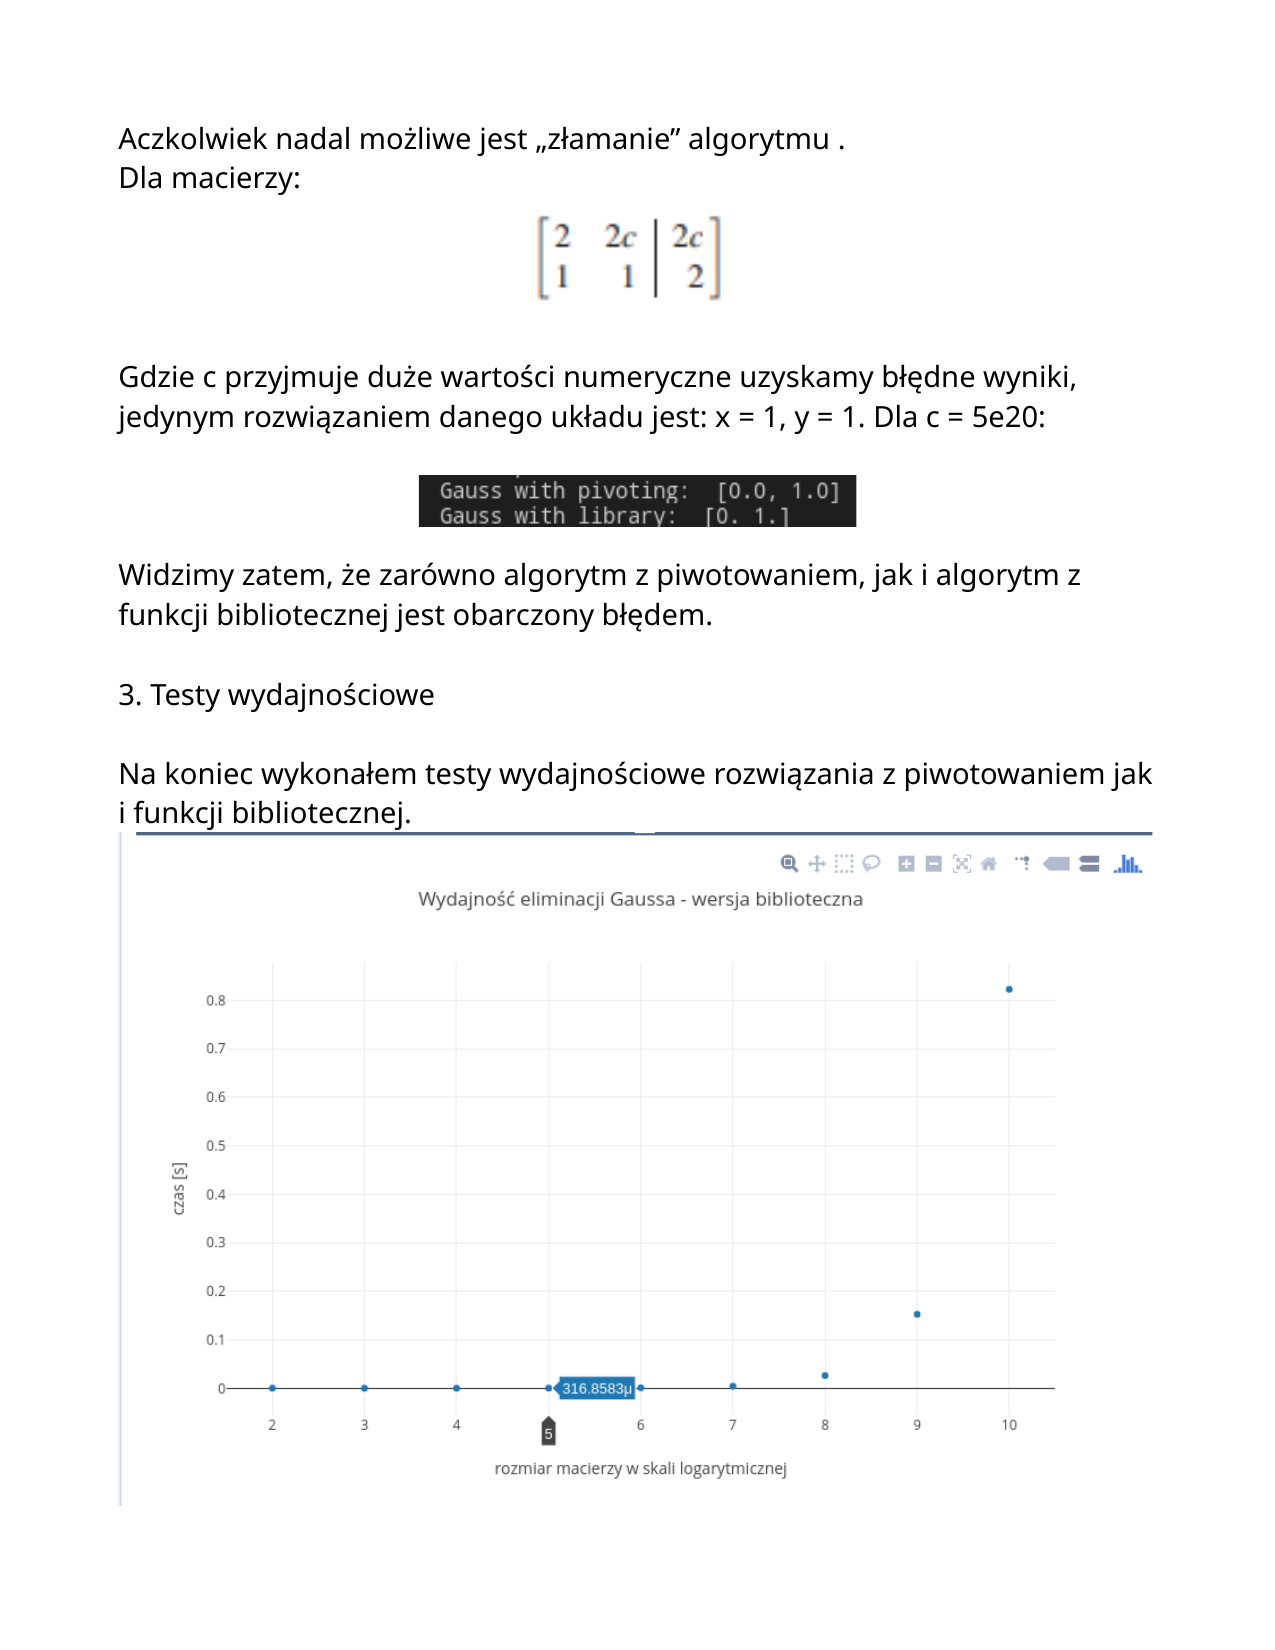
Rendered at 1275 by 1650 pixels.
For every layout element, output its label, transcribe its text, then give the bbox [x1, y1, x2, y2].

text 3. Testy wydajnościowe [118, 674, 1157, 713]
picture [418, 475, 857, 527]
picture [473, 197, 802, 321]
text Na koniec wykonałem testy wydajnościowe rozwiązania z piwotowaniem jak i funkcji bibliotecznej. [118, 753, 1157, 832]
picture [118, 832, 1157, 1506]
text Widzimy zatem, że zarówno algorytm z piwotowaniem, jak i algorytm z funkcji bibliotecznej jest obarczony błędem. [118, 555, 1157, 634]
text Dla macierzy: [118, 158, 1157, 197]
text Aczkolwiek nadal możliwe jest „złamanie” algorytmu . [118, 118, 1157, 158]
text Gdzie c przyjmuje duże wartości numeryczne uzyskamy błędne wyniki, jedynym rozwiązaniem danego układu jest: x = 1, y = 1. Dla c = 5e20: [118, 356, 1157, 436]
